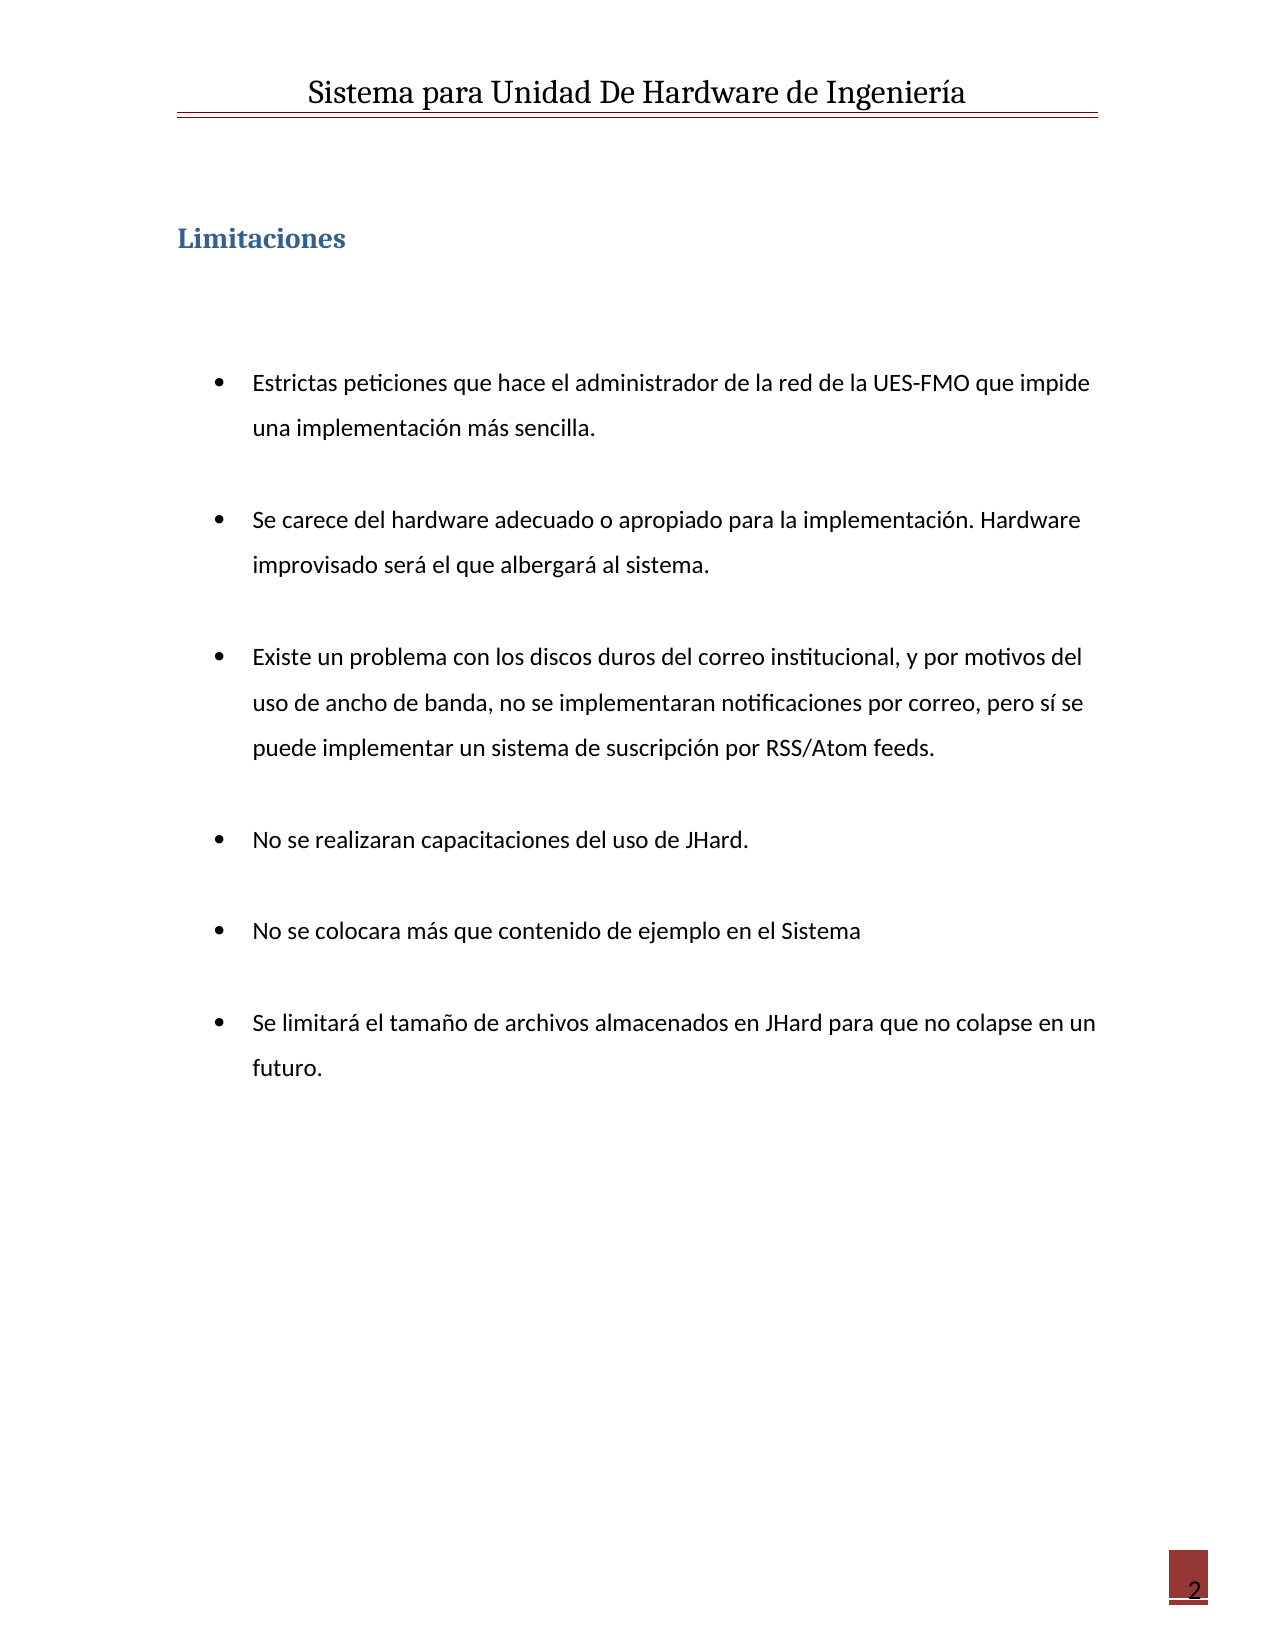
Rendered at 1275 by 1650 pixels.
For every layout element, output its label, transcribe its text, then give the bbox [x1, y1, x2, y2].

list No se colocara más que contenido de ejemplo en el Sistema [215, 915, 1098, 946]
list Existe un problema con los discos duros del correo institucional, y por motivos del uso de ancho de banda, no se implementaran notificaciones por correo, pero sí se puede implementar un sistema de suscripción por RSS/Atom feeds. [215, 641, 1098, 763]
subtitle Limitaciones [177, 222, 1098, 256]
list Estrictas peticiones que hace el administrador de la red de la UES-FMO que impide una implementación más sencilla. [215, 367, 1098, 443]
list Se carece del hardware adecuado o apropiado para la implementación. Hardware improvisado será el que albergará al sistema. [215, 504, 1098, 580]
list Se limitará el tamaño de archivos almacenados en JHard para que no colapse en un futuro. [215, 1007, 1098, 1083]
list No se realizaran capacitaciones del uso de JHard. [215, 824, 1098, 854]
